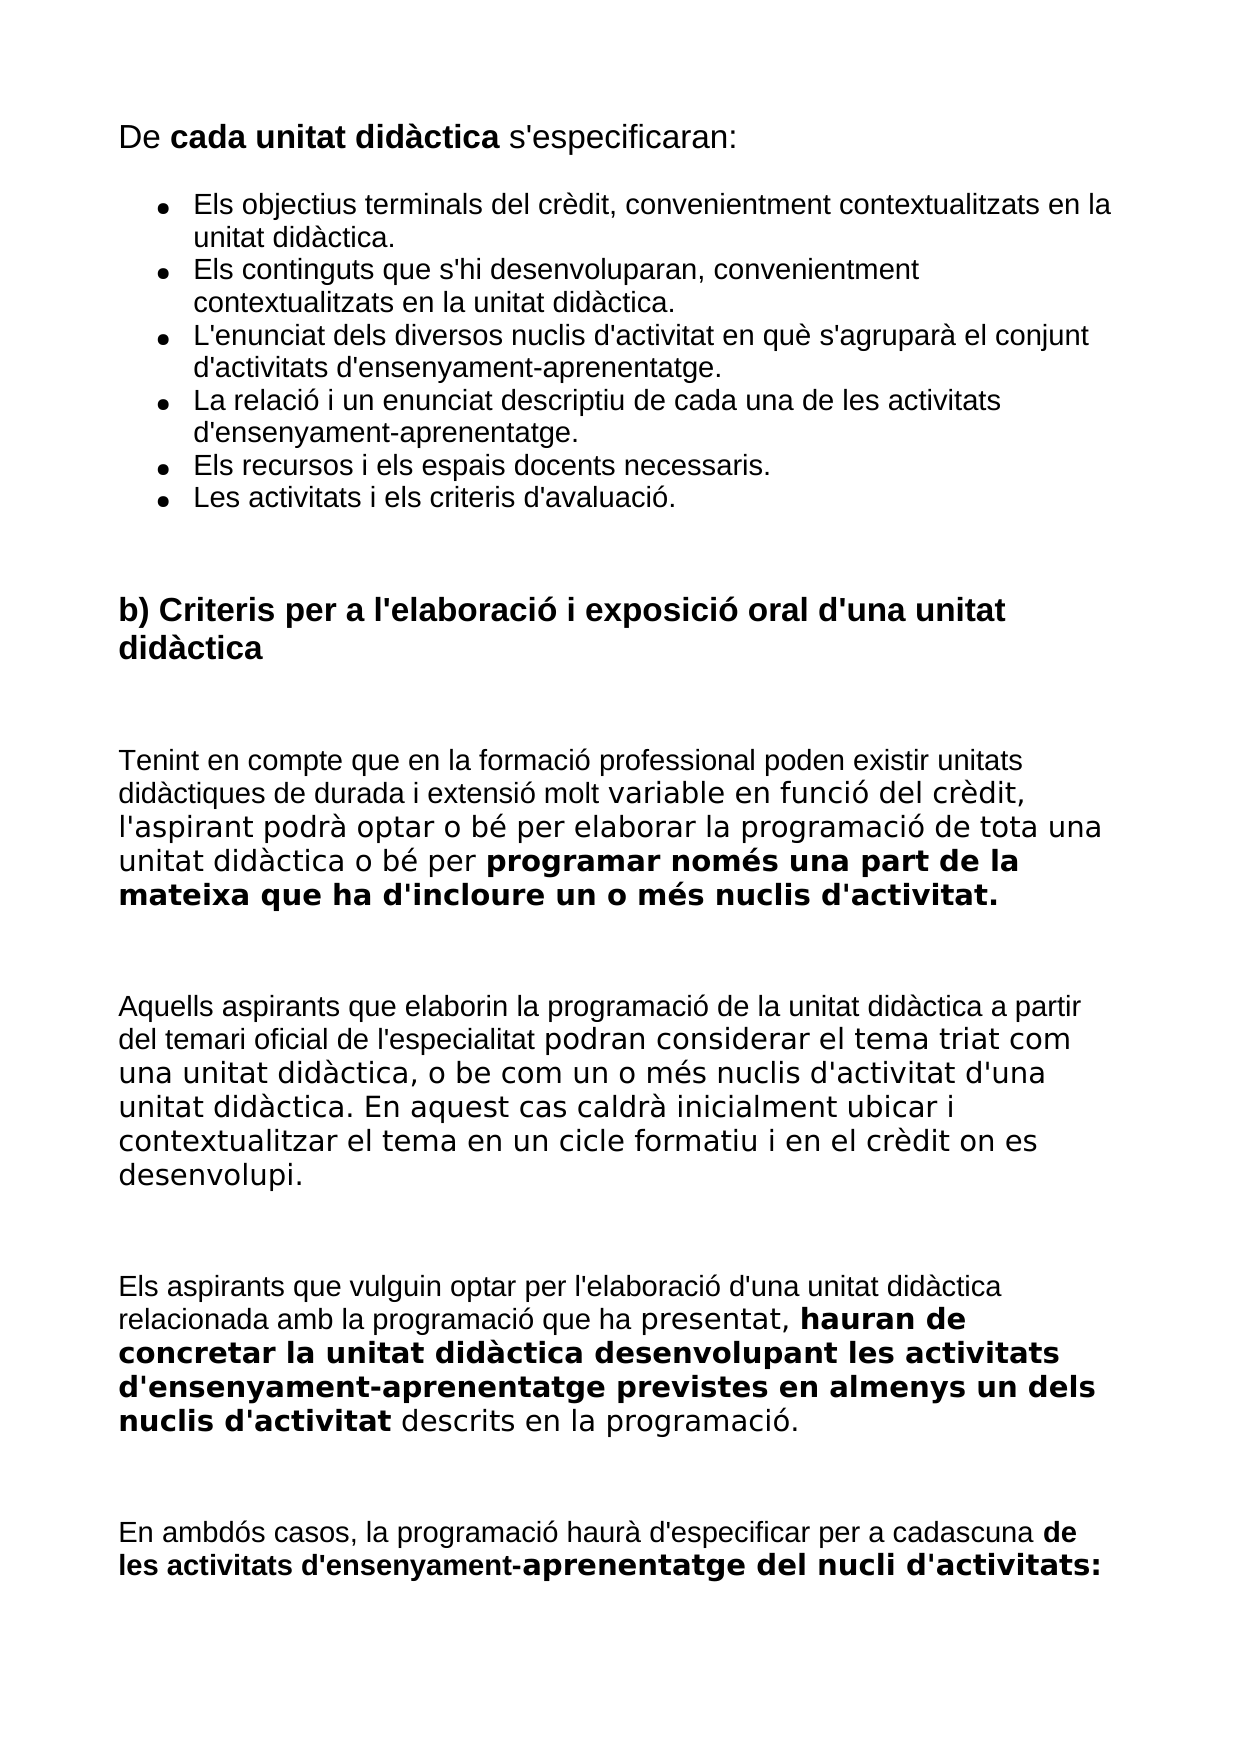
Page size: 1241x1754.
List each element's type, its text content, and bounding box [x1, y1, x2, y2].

list Els continguts que s'hi desenvoluparan, convenientment contextualitzats en la unitat didàctica. [156, 253, 1122, 318]
list L'enunciat dels diversos nuclis d'activitat en què s'agruparà el conjunt d'activitats d'ensenyament-aprenentatge. [156, 318, 1122, 384]
text De cada unitat didàctica s'especificaran: [118, 118, 1122, 155]
list La relació i un enunciat descriptiu de cada una de les activitats d'ensenyament-aprenentatge. [156, 384, 1122, 449]
text b) Criteris per a l'elaboració i exposició oral d'una unitat didàctica [118, 592, 1122, 666]
text Aquells aspirants que elaborin la programació de la unitat didàctica a partir del temari oficial de l'especialitat podran considerar el tema triat com una unitat didàctica, o be com un o més nuclis d'activitat d'una unitat didàctica. En aquest cas caldrà inicialment ubicar i contextualitzar el tema en un cicle formatiu i en el crèdit on es desenvolupi. [118, 990, 1122, 1192]
list Els objectius terminals del crèdit, convenientment contextualitzats en la unitat didàctica. [156, 188, 1122, 253]
list Les activitats i els criteris d'avaluació. [156, 481, 1122, 514]
list Els recursos i els espais docents necessaris. [156, 449, 1122, 481]
text En ambdós casos, la programació haurà d'especificar per a cadascuna de les activitats d'ensenyament-aprenentatge del nucli d'activitats: [118, 1516, 1122, 1582]
text Els aspirants que vulguin optar per l'elaboració d'una unitat didàctica relacionada amb la programació que ha presentat, hauran de concretar la unitat didàctica desenvolupant les activitats d'ensenyament-aprenentatge previstes en almenys un dels nuclis d'activitat descrits en la programació. [118, 1270, 1122, 1438]
text Tenint en compte que en la formació professional poden existir unitats didàctiques de durada i extensió molt variable en funció del crèdit, l'aspirant podrà optar o bé per elaborar la programació de tota una unitat didàctica o bé per programar només una part de la mateixa que ha d'incloure un o més nuclis d'activitat. [118, 744, 1122, 912]
